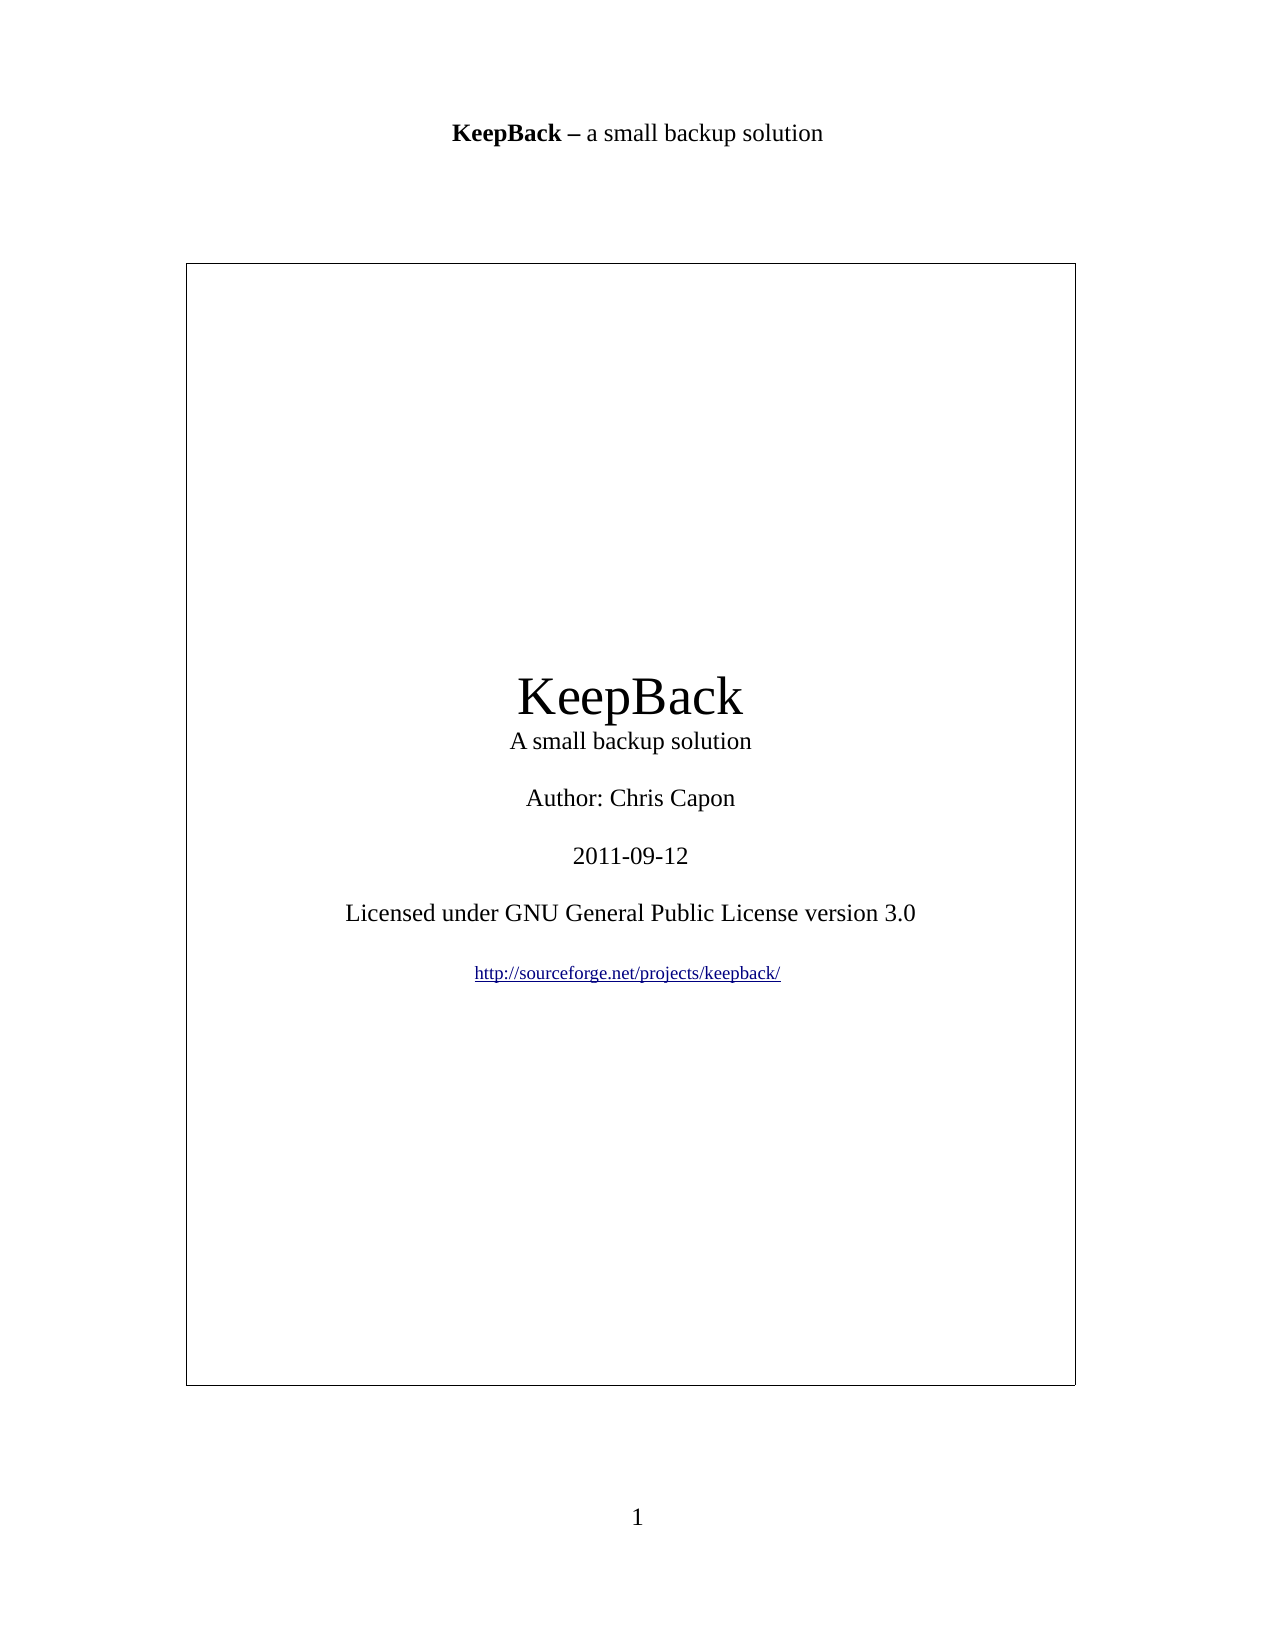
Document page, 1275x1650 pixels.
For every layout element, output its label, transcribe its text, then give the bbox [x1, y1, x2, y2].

table_header KeepBack A small backup solution Author: Chris Capon 2011-09-12 Licensed under GNU General Public License version 3.0 http://sourceforge.net/projects/keepback/ [187, 264, 1075, 1385]
